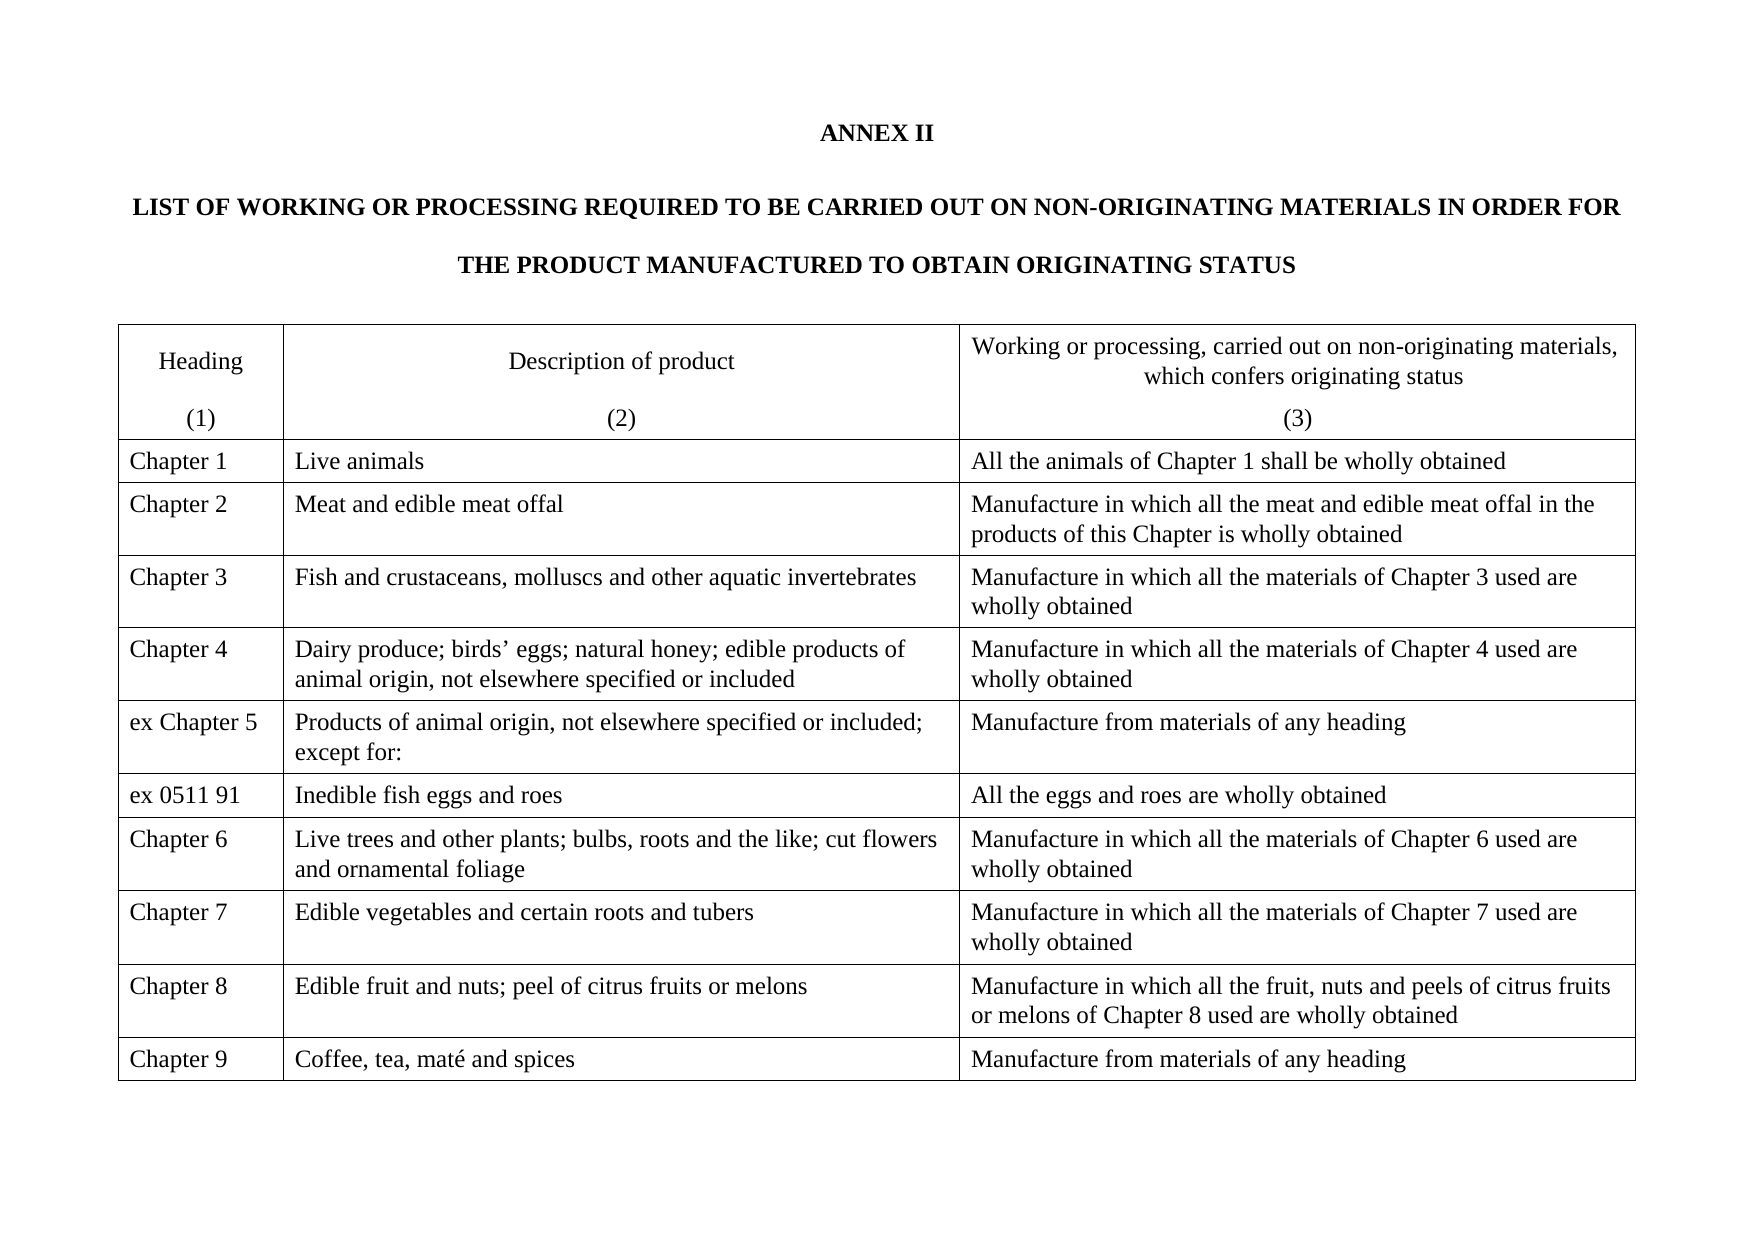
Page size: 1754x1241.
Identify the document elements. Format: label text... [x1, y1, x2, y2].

table_header Heading [119, 325, 283, 397]
table_cell Dairy produce; birdsʼ eggs; natural honey; edible products of animal origin, not elsewhere specified or included [284, 628, 959, 700]
title ANNEX II [118, 118, 1636, 147]
table_cell Chapter 2 [119, 483, 283, 554]
table_cell Manufacture in which all the materials of Chapter 4 used are wholly obtained [960, 628, 1635, 700]
table_cell Manufacture from materials of any heading [960, 701, 1635, 773]
table_cell Live trees and other plants; bulbs, roots and the like; cut flowers and ornamental foliage [284, 818, 959, 890]
table_cell Fish and crustaceans, molluscs and other aquatic invertebrates [284, 556, 959, 627]
table_cell (1) [119, 397, 283, 439]
table_cell Manufacture in which all the fruit, nuts and peels of citrus fruits or melons of Chapter 8 used are wholly obtained [960, 965, 1635, 1037]
table_cell All the animals of Chapter 1 shall be wholly obtained [960, 440, 1635, 482]
table_cell Manufacture in which all the materials of Chapter 3 used are wholly obtained [960, 556, 1635, 627]
table_cell (3) [960, 397, 1635, 439]
table_cell ex 0511 91 [119, 774, 283, 817]
table_cell Edible fruit and nuts; peel of citrus fruits or melons [284, 965, 959, 1037]
table_cell Chapter 3 [119, 556, 283, 627]
table_cell Meat and edible meat offal [284, 483, 959, 554]
table_cell Manufacture from materials of any heading [960, 1038, 1635, 1080]
table_cell Chapter 4 [119, 628, 283, 700]
table_cell Coffee, tea, maté and spices [284, 1038, 959, 1080]
table_cell All the eggs and roes are wholly obtained [960, 774, 1635, 817]
table_header Working or processing, carried out on non‑originating materials, which confers originating status [960, 325, 1635, 397]
table_cell (2) [284, 397, 959, 439]
table_header Description of product [284, 325, 959, 397]
table_cell Chapter 8 [119, 965, 283, 1037]
table_cell Manufacture in which all the materials of Chapter 7 used are wholly obtained [960, 891, 1635, 963]
table_cell ex Chapter 5 [119, 701, 283, 773]
table_cell Inedible fish eggs and roes [284, 774, 959, 817]
table_cell Products of animal origin, not elsewhere specified or included; except for: [284, 701, 959, 773]
table_cell Manufacture in which all the meat and edible meat offal in the products of this Chapter is wholly obtained [960, 483, 1635, 554]
table_cell Edible vegetables and certain roots and tubers [284, 891, 959, 963]
table_cell Manufacture in which all the materials of Chapter 6 used are wholly obtained [960, 818, 1635, 890]
table_cell Chapter 1 [119, 440, 283, 482]
table_cell Chapter 9 [119, 1038, 283, 1080]
table_cell Chapter 6 [119, 818, 283, 890]
table_cell Chapter 7 [119, 891, 283, 963]
table_cell Live animals [284, 440, 959, 482]
title LIST OF WORKING OR PROCESSING REQUIRED TO BE CARRIED OUT ON NON-ORIGINATING MATERIALS IN ORDER FOR THE PRODUCT MANUFACTURED TO OBTAIN ORIGINATING STATUS [118, 192, 1636, 278]
